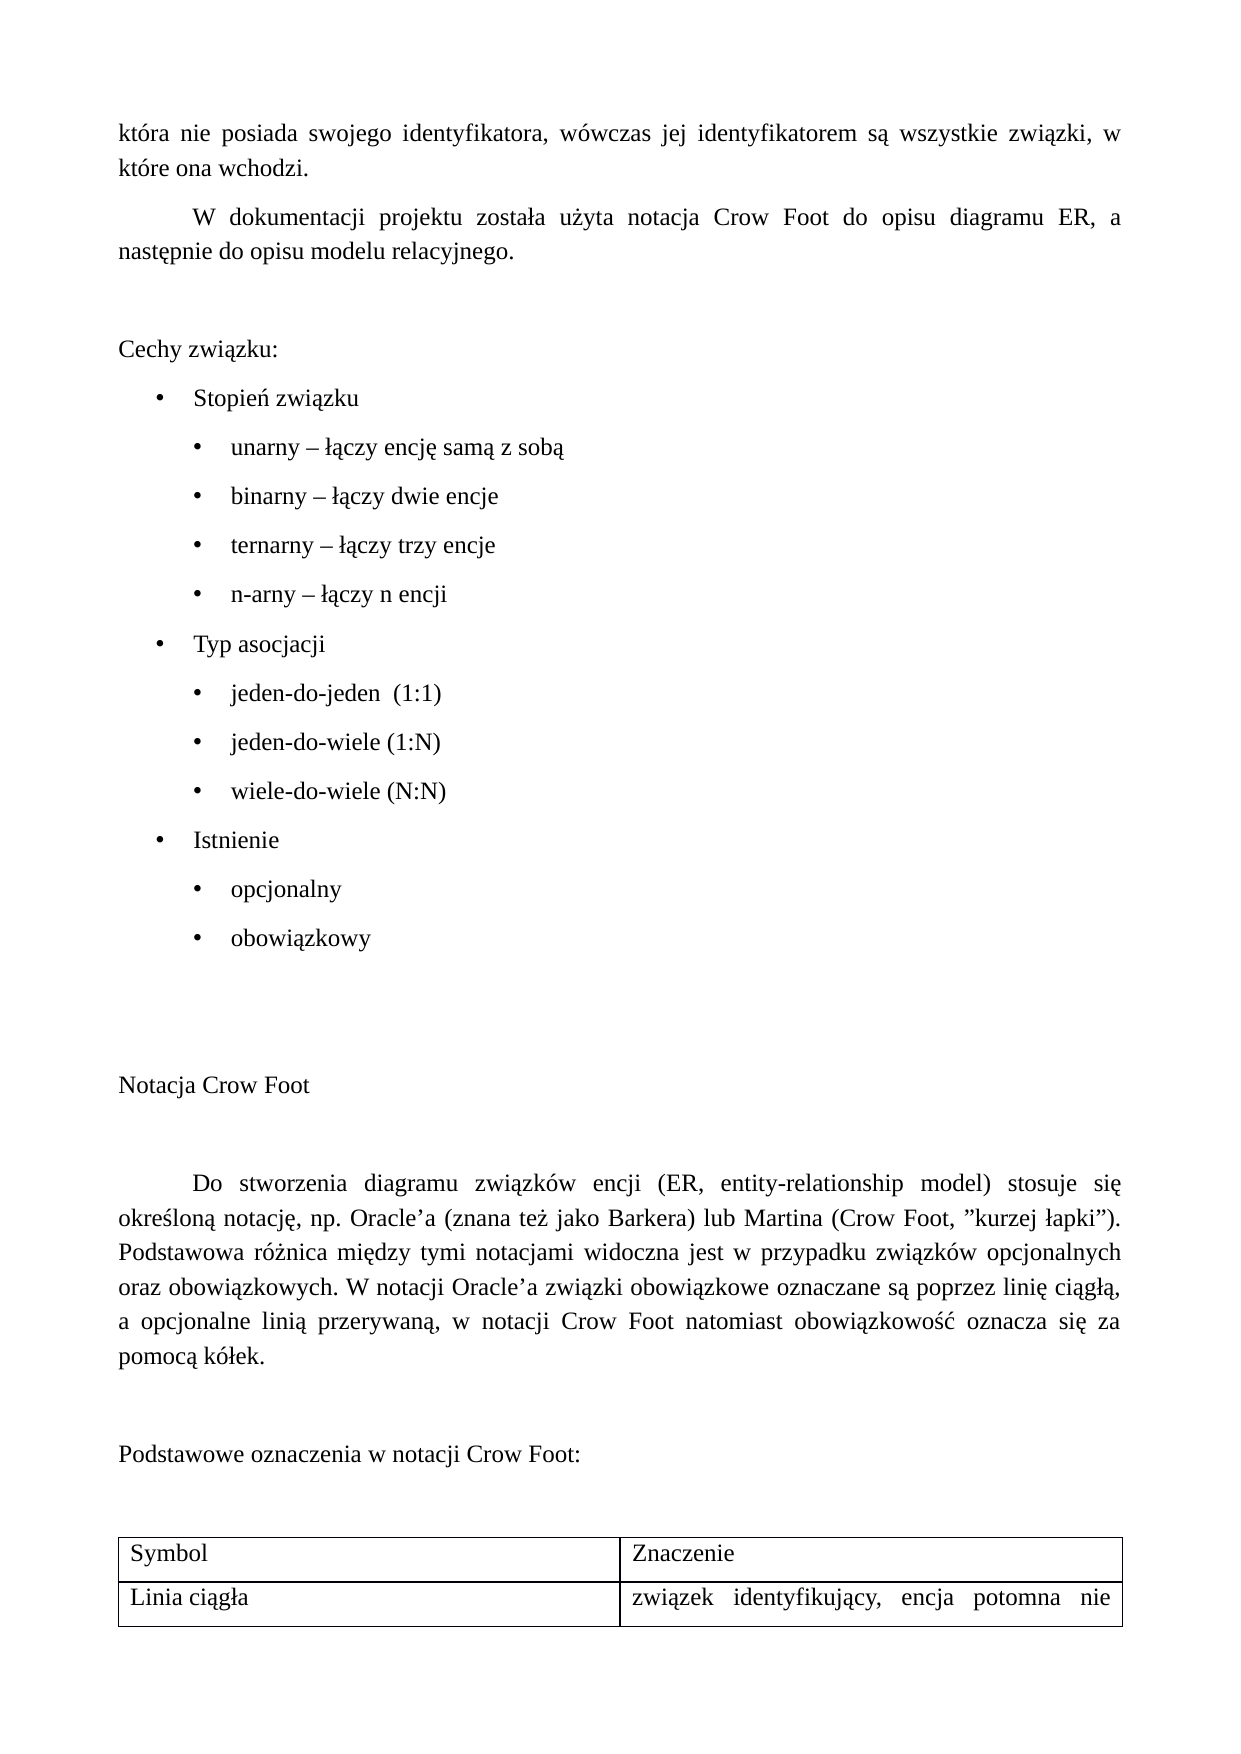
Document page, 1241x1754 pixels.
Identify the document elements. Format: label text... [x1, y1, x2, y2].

text Cechy związku: [118, 334, 1122, 363]
table_header Znaczenie [621, 1538, 1122, 1581]
text W dokumentacji projektu została użyta notacja Crow Foot do opisu diagramu ER, a następnie do opisu modelu relacyjnego. [118, 202, 1122, 265]
list Stopień związku [156, 383, 1122, 412]
text Do stworzenia diagramu związków encji (ER, entity-relationship model) stosuje się określoną notację, np. Oracle’a (znana też jako Barkera) lub Martina (Crow Foot, ”kurzej łapki”). Podstawowa różnica między tymi notacjami widoczna jest w przypadku związków opcjonalnych oraz obowiązkowych. W notacji Oracle’a związki obowiązkowe oznaczane są poprzez linię ciągłą, a opcjonalne linią przerywaną, w notacji Crow Foot natomiast obowiązkowość oznacza się za pomocą kółek. [118, 1168, 1122, 1369]
list Istnienie [156, 825, 1122, 854]
table_cell związek identyfikujący, encja potomna nie [621, 1583, 1122, 1626]
list jeden-do-wiele (1:N) [193, 727, 1122, 756]
list unarny – łączy encję samą z sobą [193, 432, 1122, 461]
list Typ asocjacji [156, 629, 1122, 657]
list n-arny – łączy n encji [193, 579, 1122, 608]
list ternarny – łączy trzy encje [193, 531, 1122, 559]
table_header Symbol [119, 1538, 619, 1581]
list jeden-do-jeden (1:1) [193, 678, 1122, 706]
text Notacja Crow Foot [118, 1070, 1122, 1099]
table_cell Linia ciągła [119, 1583, 619, 1626]
list binarny – łączy dwie encje [193, 481, 1122, 510]
list obowiązkowy [193, 923, 1122, 952]
text która nie posiada swojego identyfikatora, wówczas jej identyfikatorem są wszystkie związki, w które ona wchodzi. [118, 118, 1122, 181]
text Podstawowe oznaczenia w notacji Crow Foot: [118, 1439, 1122, 1468]
list opcjonalny [193, 874, 1122, 903]
list wiele-do-wiele (N:N) [193, 776, 1122, 804]
